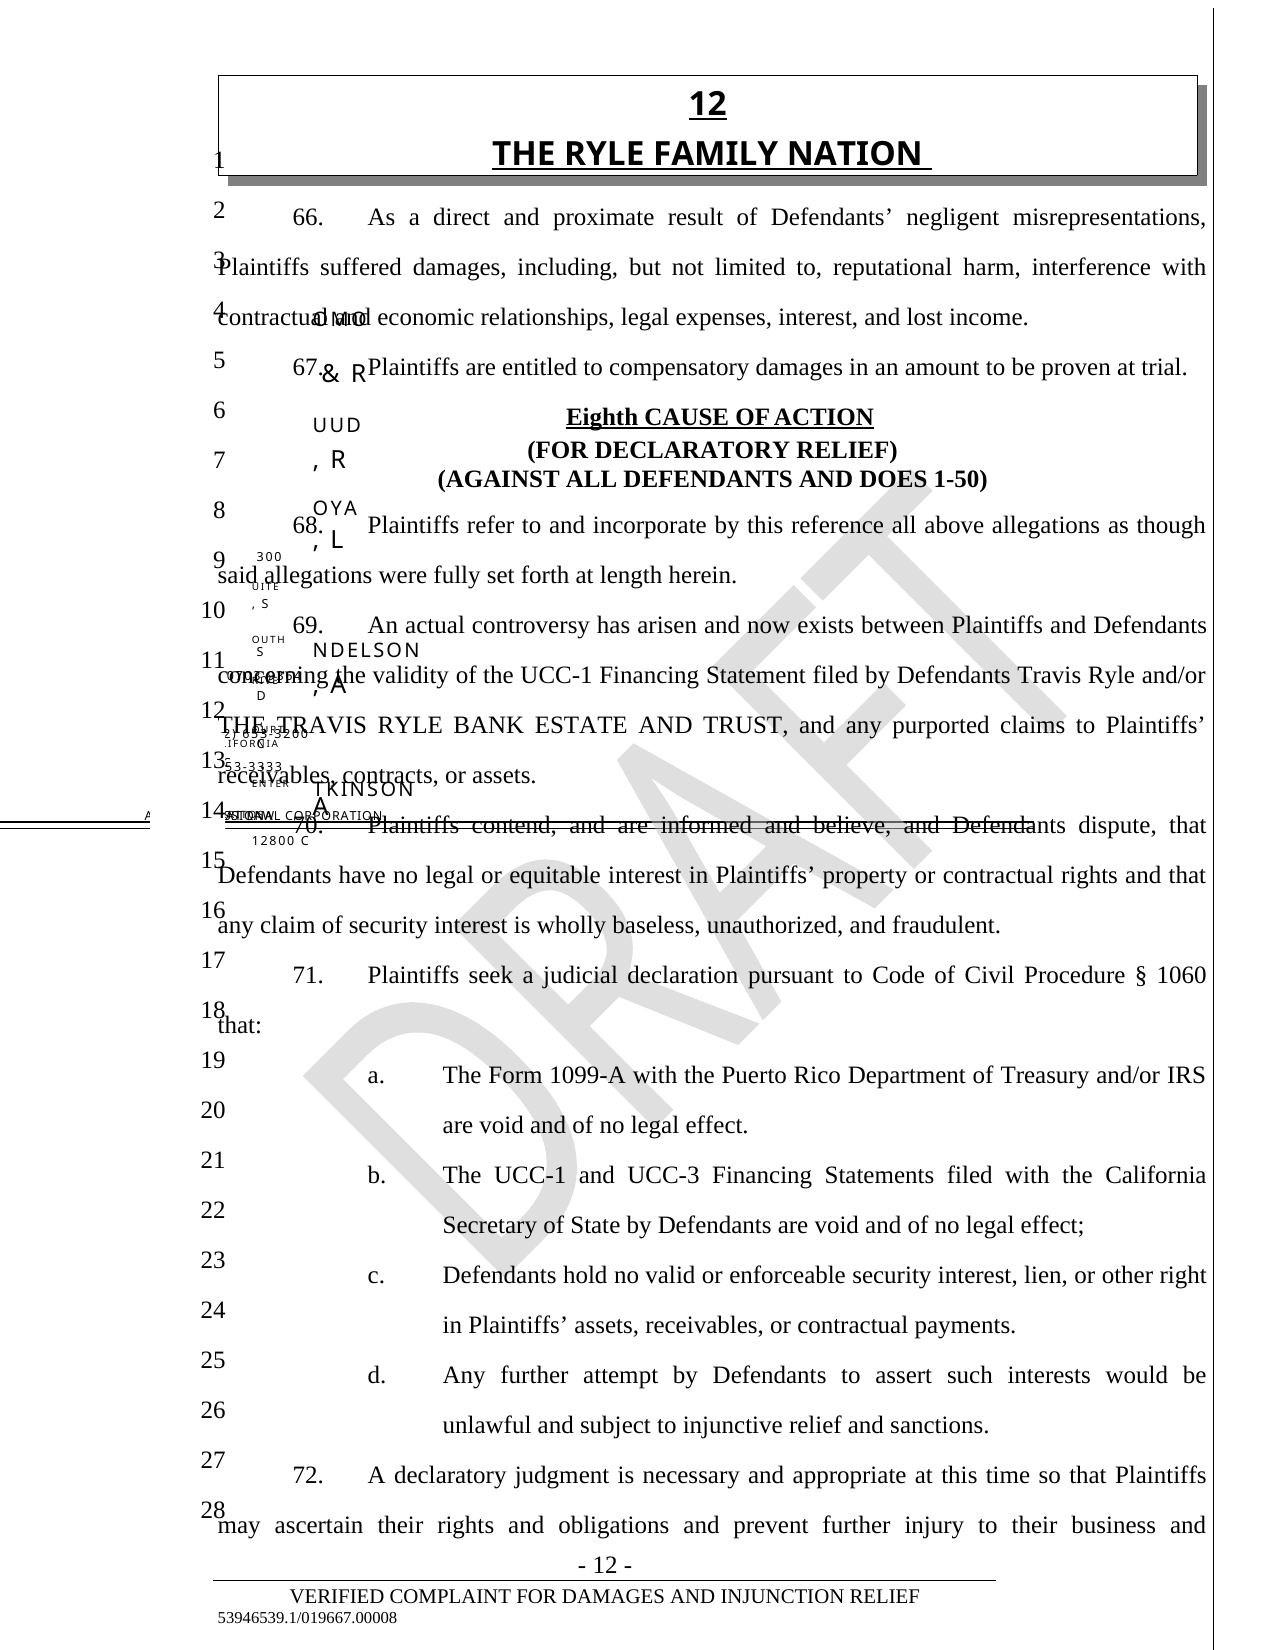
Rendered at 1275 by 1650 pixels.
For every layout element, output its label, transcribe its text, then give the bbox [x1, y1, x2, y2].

list As a direct and proximate result of Defendants’ negligent misrepresentations, Plaintiffs suffered damages, including, but not limited to, reputational harm, interference with contractual and economic relationships, legal expenses, interest, and lost income. [217, 186, 1207, 336]
list The UCC-1 and UCC-3 Financing Statements filed with the California Secretary of State by Defendants are void and of no legal effect; [367, 1143, 1207, 1243]
list Defendants hold no valid or enforceable security interest, lien, or other right in Plaintiffs’ assets, receivables, or contractual payments. [367, 1243, 1207, 1343]
subtitle (FOR DECLARATORY RELIEF) [217, 436, 1207, 464]
list Any further attempt by Defendants to assert such interests would be unlawful and subject to injunctive relief and sanctions. [367, 1343, 1207, 1443]
list Plaintiffs refer to and incorporate by this reference all above allegations as though said allegations were fully set forth at length herein. [217, 493, 1207, 593]
list An actual controversy has arisen and now exists between Plaintiffs and Defendants concerning the validity of the UCC-1 Financing Statement filed by Defendants Travis Ryle and/or THE TRAVIS RYLE BANK ESTATE AND TRUST, and any purported claims to Plaintiffs’ receivables, contracts, or assets. [217, 593, 1207, 793]
list The Form 1099-A with the Puerto Rico Department of Treasury and/or IRS are void and of no legal effect. [367, 1043, 1207, 1143]
list Plaintiffs are entitled to compensatory damages in an amount to be proven at trial. [217, 336, 1207, 386]
text 72. A declaratory judgment is necessary and appropriate at this time so that Plaintiffs may ascertain their rights and obligations and prevent further injury to their business and reputation. Without such relief, Plaintiffs will continue to suffer uncertainty and irreparable harm. [217, 1443, 1207, 1543]
subtitle (AGAINST ALL DEFENDANTS AND DOES 1-50) [217, 464, 1207, 493]
list Plaintiffs contend, and are informed and believe, and Defendants dispute, that Defendants have no legal or equitable interest in Plaintiffs’ property or contractual rights and that any claim of security interest is wholly baseless, unauthorized, and fraudulent. [217, 793, 1207, 943]
list Plaintiffs seek a judicial declaration pursuant to Code of Civil Procedure § 1060 that: [217, 943, 1207, 1043]
